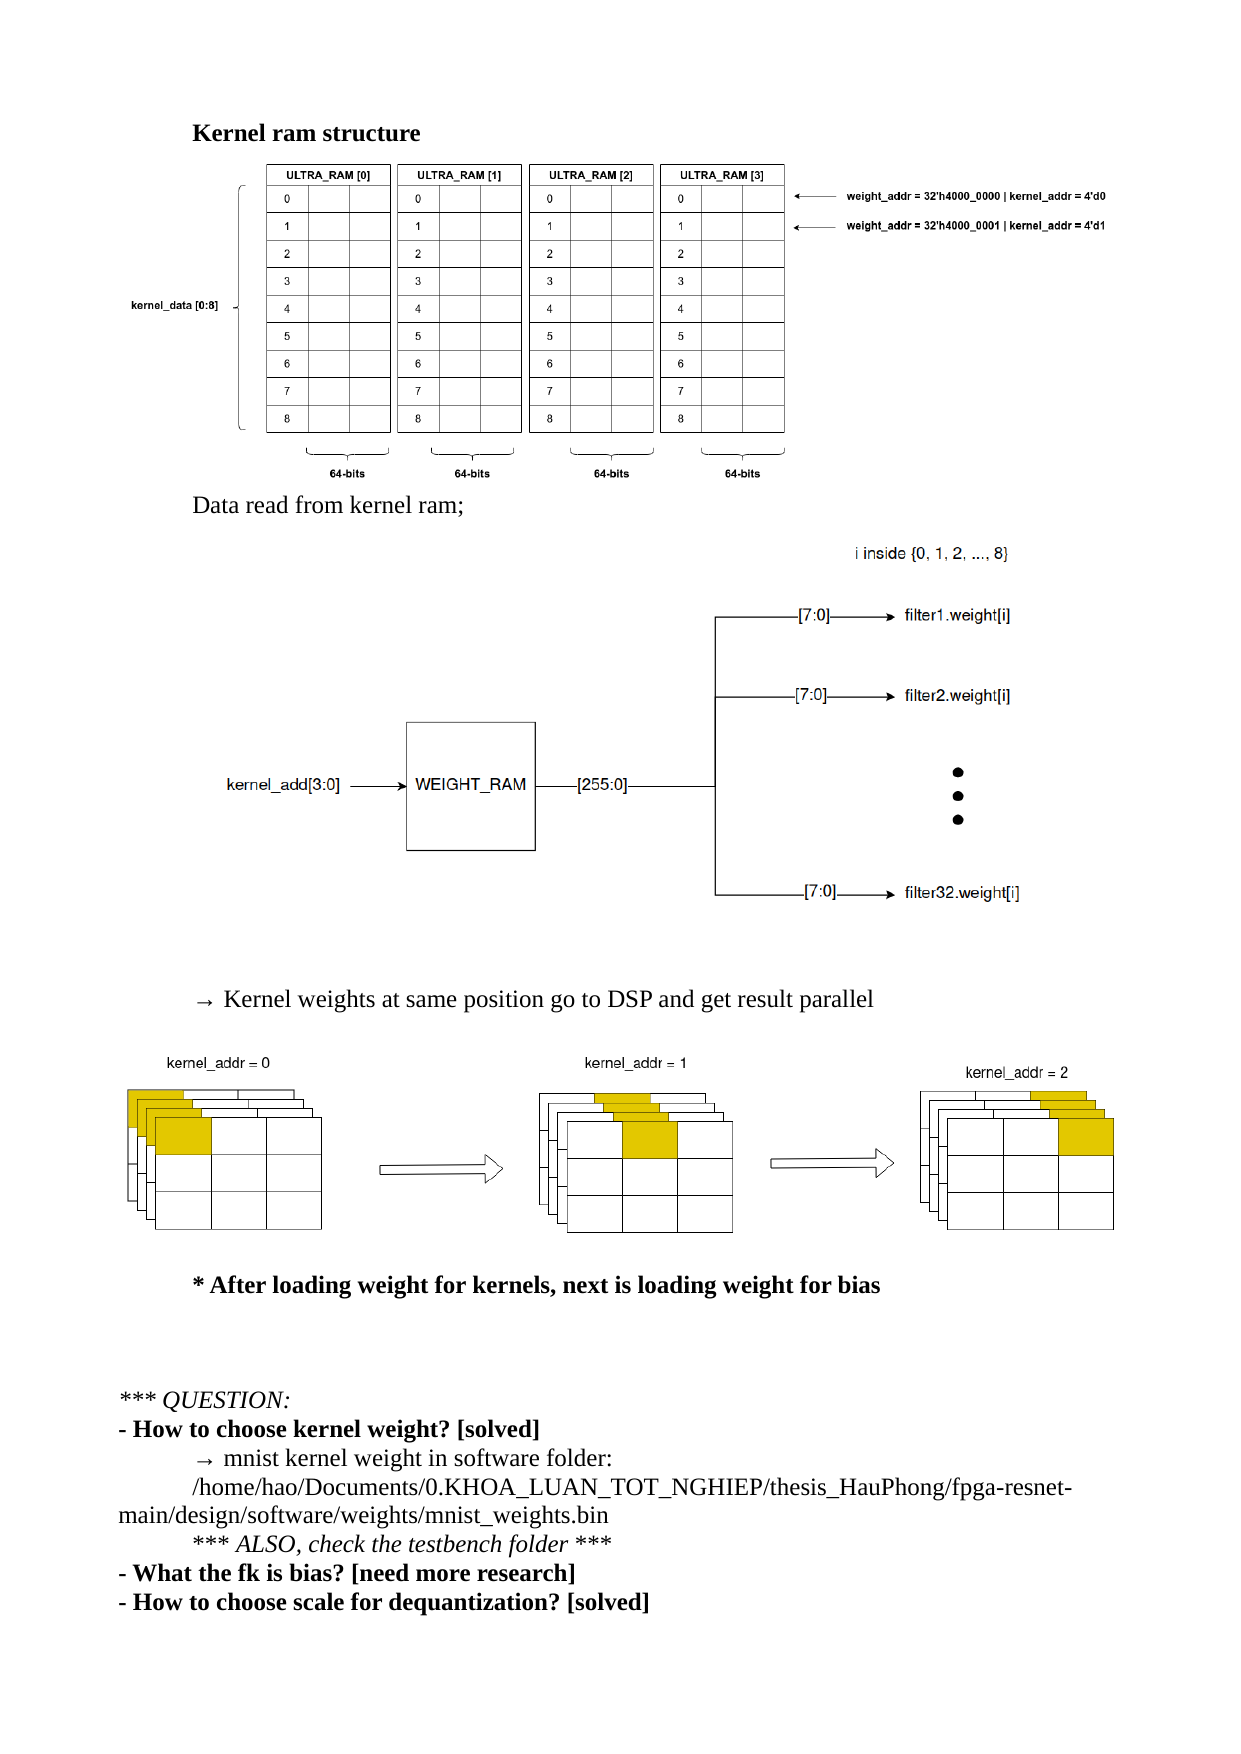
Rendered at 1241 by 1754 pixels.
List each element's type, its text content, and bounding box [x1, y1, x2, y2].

text [118, 147, 1122, 157]
text *** QUESTION: [118, 1385, 1122, 1414]
text - How to choose kernel weight? [solved] [118, 1414, 1122, 1443]
picture [118, 1041, 1123, 1242]
text - What the fk is bias? [need more research] [118, 1558, 1122, 1587]
text * After loading weight for kernels, next is loading weight for bias [118, 1270, 1122, 1299]
text → Kernel weights at same position go to DSP and get result parallel [118, 984, 1122, 1013]
text - How to choose scale for dequantization? [solved] [118, 1587, 1122, 1615]
text *** ALSO, check the testbench folder *** [118, 1529, 1122, 1558]
picture [118, 157, 1123, 491]
text Data read from kernel ram; [118, 491, 1122, 519]
picture [203, 519, 1037, 927]
text Kernel ram structure [118, 118, 1122, 147]
text → mnist kernel weight in software folder: /home/hao/Documents/0.KHOA_LUAN_TOT_NGHIEP/thesis_HauPhong/fpga-resnet-main/design/software/weights/mnist_weights.bin [118, 1443, 1122, 1529]
